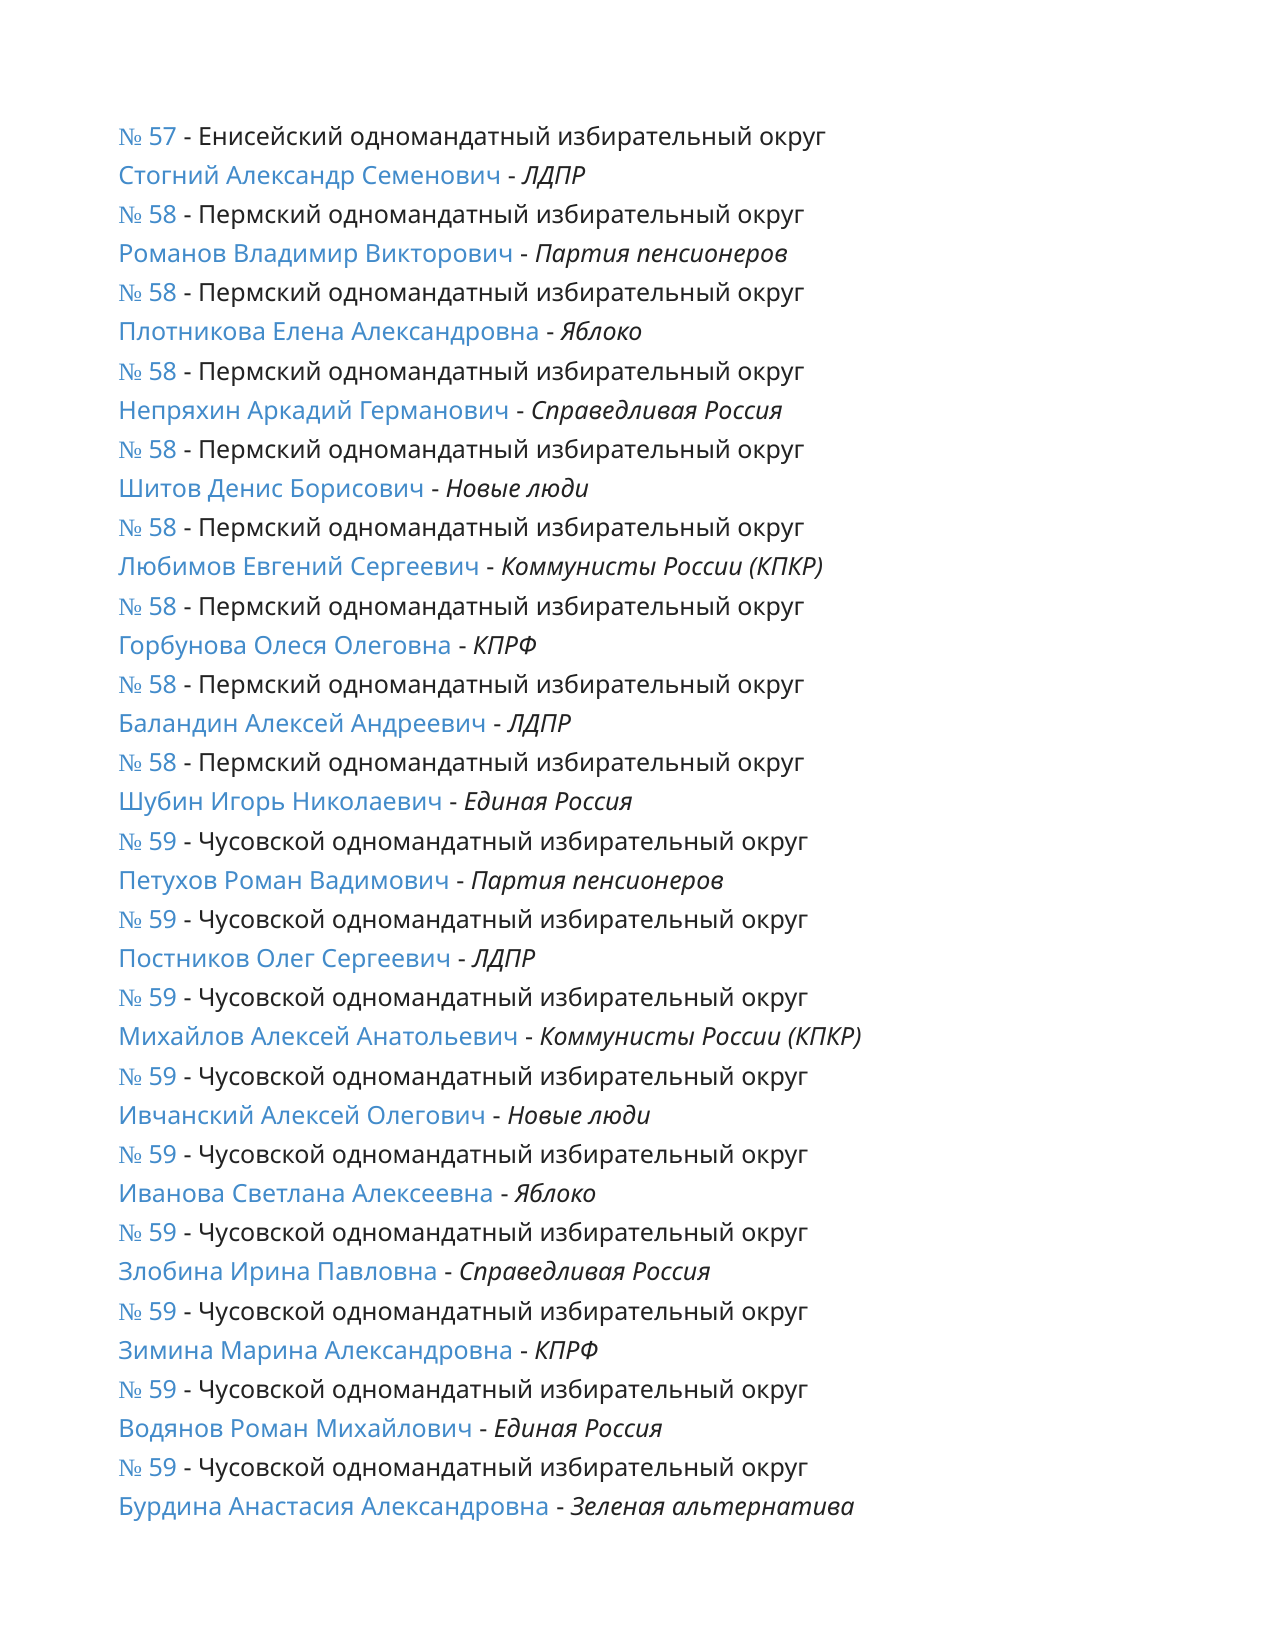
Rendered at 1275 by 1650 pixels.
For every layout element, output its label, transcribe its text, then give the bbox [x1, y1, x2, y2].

text № 59 - Чусовской одномандатный избирательный округ [118, 1450, 1157, 1484]
text Иванова Светлана Алексеевна - Яблоко [118, 1176, 1157, 1210]
text Романов Владимир Викторович - Партия пенсионеров [118, 236, 1157, 270]
text № 57 - Енисейский одномандатный избирательный округ [118, 118, 1157, 152]
text № 58 - Пермский одномандатный избирательный округ [118, 745, 1157, 779]
text № 58 - Пермский одномандатный избирательный округ [118, 196, 1157, 231]
text № 59 - Чусовской одномандатный избирательный округ [118, 823, 1157, 857]
text № 59 - Чусовской одномандатный избирательный округ [118, 980, 1157, 1014]
text № 59 - Чусовской одномандатный избирательный округ [118, 1136, 1157, 1171]
text Постников Олег Сергеевич - ЛДПР [118, 941, 1157, 975]
text № 59 - Чусовской одномандатный избирательный округ [118, 1058, 1157, 1092]
text Любимов Евгений Сергеевич - Коммунисты России (КПКР) [118, 549, 1157, 583]
text Водянов Роман Михайлович - Единая Россия [118, 1411, 1157, 1445]
text Петухов Роман Вадимович - Партия пенсионеров [118, 862, 1157, 896]
text № 58 - Пермский одномандатный избирательный округ [118, 666, 1157, 701]
text № 59 - Чусовской одномандатный избирательный округ [118, 1215, 1157, 1249]
text № 58 - Пермский одномандатный избирательный округ [118, 510, 1157, 544]
text № 59 - Чусовской одномандатный избирательный округ [118, 1371, 1157, 1406]
text Шитов Денис Борисович - Новые люди [118, 471, 1157, 505]
text Злобина Ирина Павловна - Справедливая Россия [118, 1254, 1157, 1288]
text Баландин Алексей Андреевич - ЛДПР [118, 706, 1157, 740]
text Бурдина Анастасия Александровна - Зеленая альтернатива [118, 1489, 1157, 1523]
text Непряхин Аркадий Германович - Справедливая Россия [118, 392, 1157, 426]
text Михайлов Алексей Анатольевич - Коммунисты России (КПКР) [118, 1019, 1157, 1053]
text Плотникова Елена Александровна - Яблоко [118, 314, 1157, 348]
text № 58 - Пермский одномандатный избирательный округ [118, 588, 1157, 622]
text Зимина Марина Александровна - КПРФ [118, 1332, 1157, 1366]
text № 58 - Пермский одномандатный избирательный округ [118, 275, 1157, 309]
text Горбунова Олеся Олеговна - КПРФ [118, 627, 1157, 661]
text № 58 - Пермский одномандатный избирательный округ [118, 431, 1157, 466]
text Шубин Игорь Николаевич - Единая Россия [118, 784, 1157, 818]
text № 59 - Чусовской одномандатный избирательный округ [118, 901, 1157, 936]
text № 59 - Чусовской одномандатный избирательный округ [118, 1293, 1157, 1327]
text Стогний Александр Семенович - ЛДПР [118, 157, 1157, 191]
text № 58 - Пермский одномандатный избирательный округ [118, 353, 1157, 387]
text Ивчанский Алексей Олегович - Новые люди [118, 1097, 1157, 1131]
